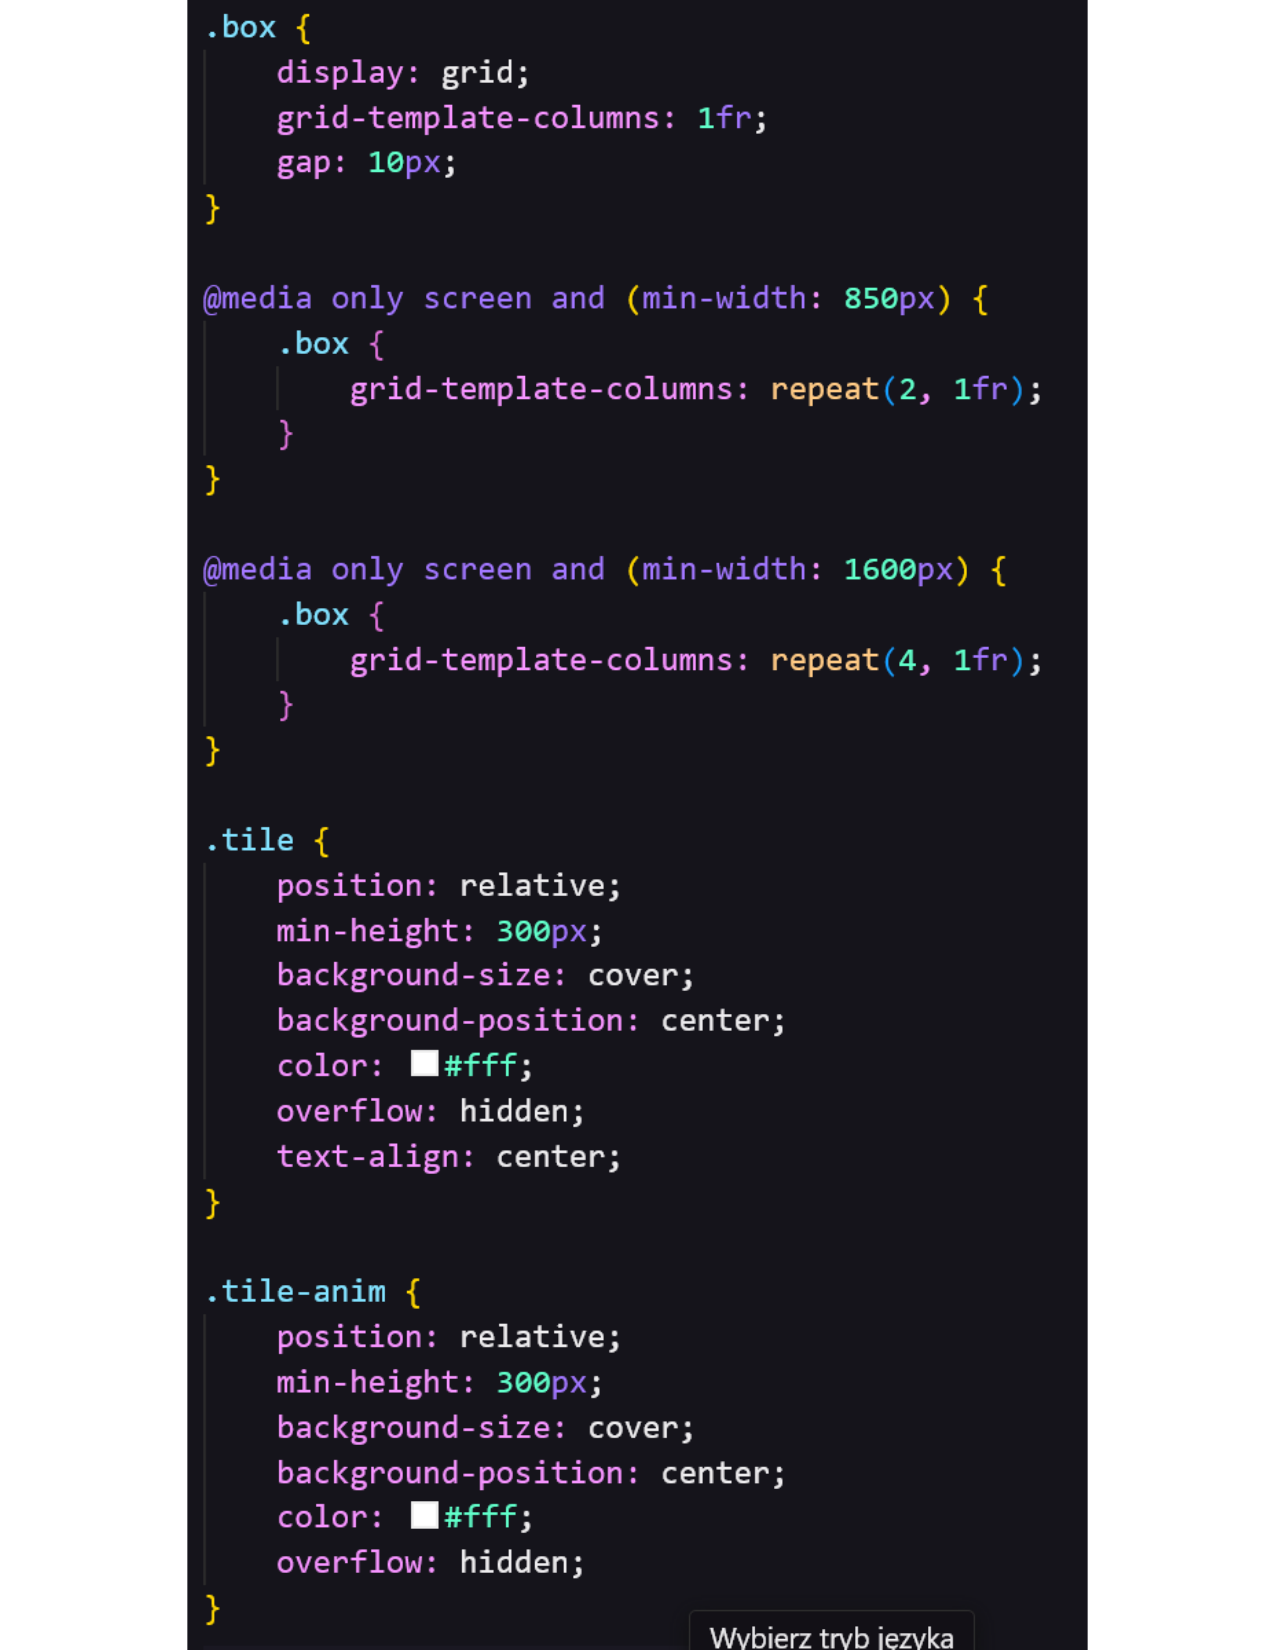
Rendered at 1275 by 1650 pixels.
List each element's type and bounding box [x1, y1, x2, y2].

picture [187, 0, 1088, 1650]
